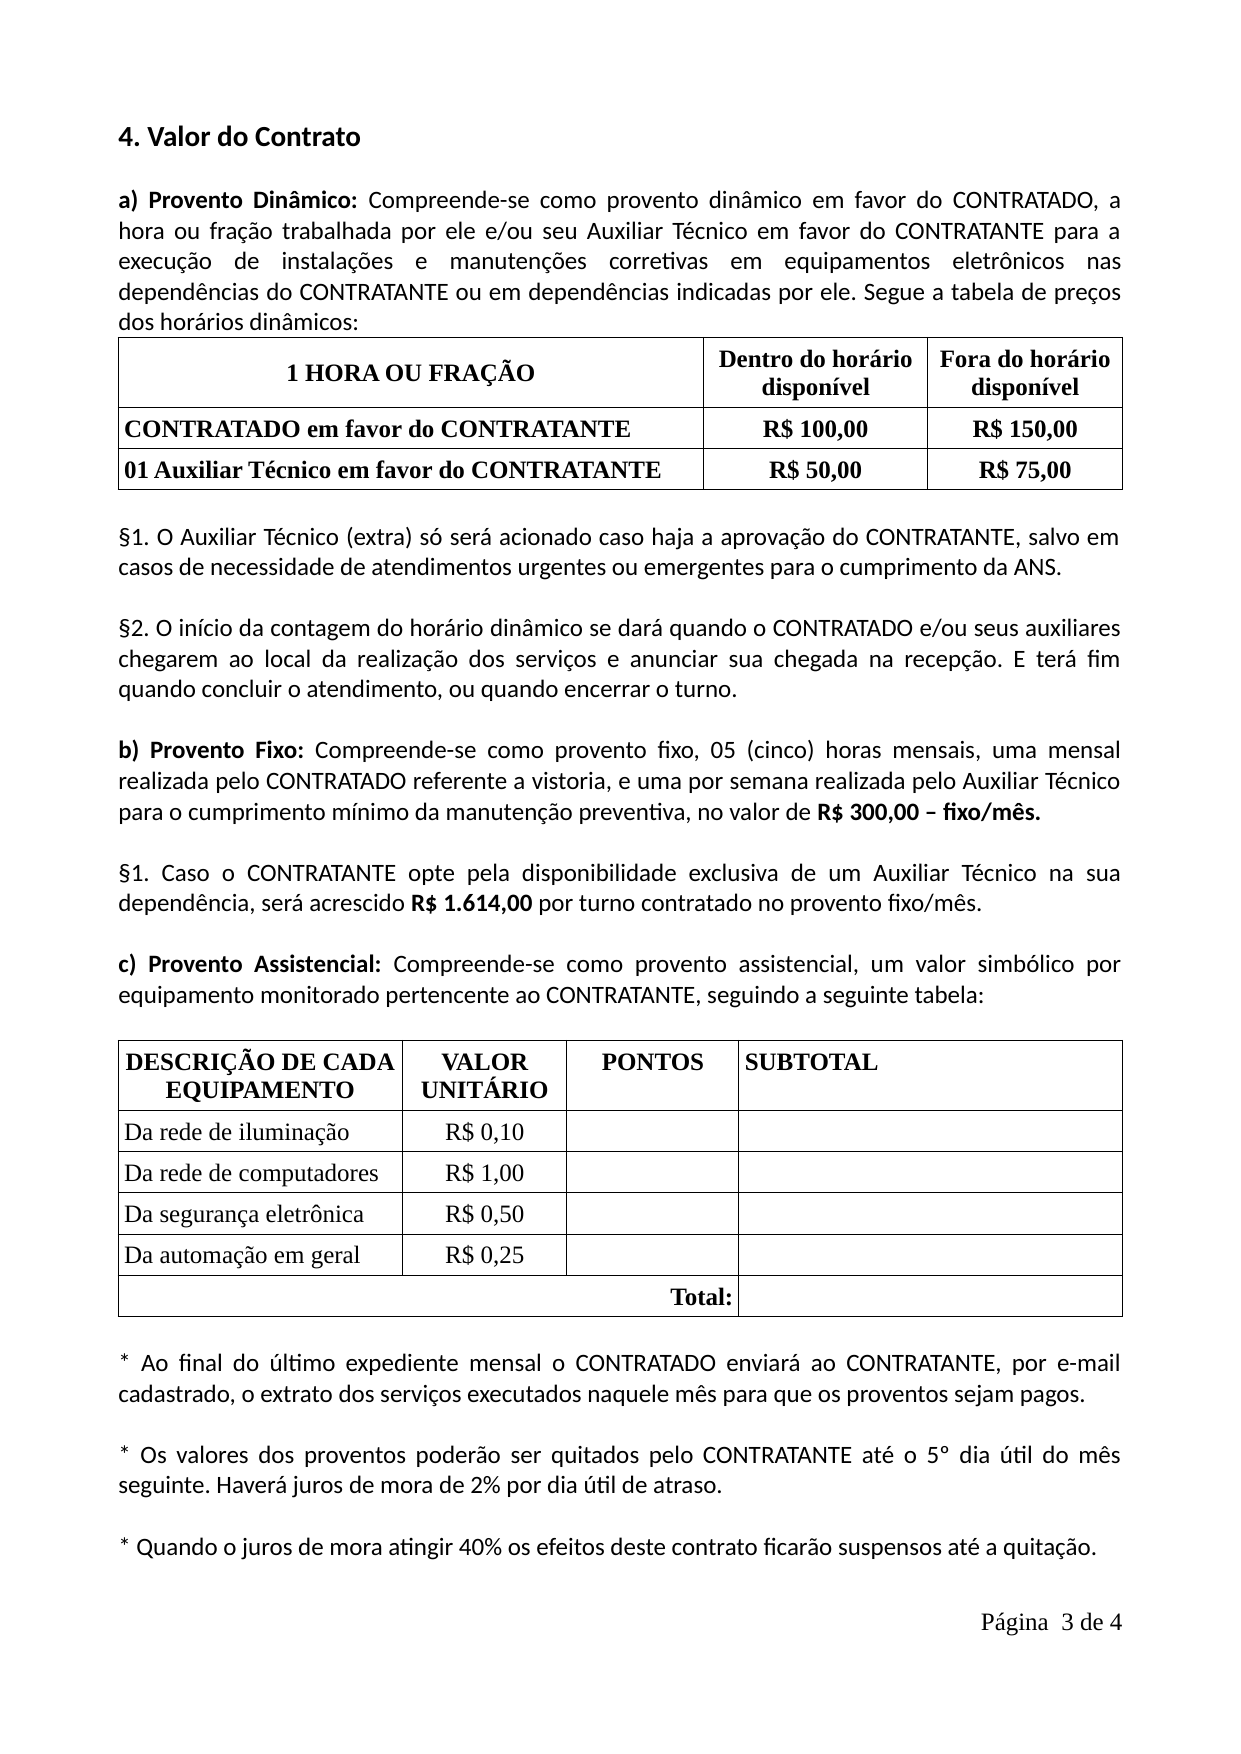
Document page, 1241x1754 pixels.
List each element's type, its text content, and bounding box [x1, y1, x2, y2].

table_cell R$ 0,50 [403, 1193, 566, 1233]
table_cell R$ 0,25 [403, 1235, 566, 1275]
table_cell Da rede de computadores [119, 1152, 402, 1192]
text b) Provento Fixo: Compreende-se como provento fixo, 05 (cinco) horas mensais, uma mensal realizada pelo CONTRATADO referente a vistoria, e uma por semana realizada pelo Auxiliar Técnico para o cumprimento mínimo da manutenção preventiva, no valor de R$ 300,00 – fixo/mês. [118, 734, 1122, 826]
text §2. O início da contagem do horário dinâmico se dará quando o CONTRATADO e/ou seus auxiliares chegarem ao local da realização dos serviços e anunciar sua chegada na recepção. E terá fim quando concluir o atendimento, ou quando encerrar o turno. [118, 612, 1122, 704]
table_header SUBTOTAL [739, 1041, 1122, 1110]
table_cell Da automação em geral [119, 1235, 402, 1275]
table_cell [739, 1235, 1122, 1275]
table_cell [567, 1193, 738, 1233]
text * Os valores dos proventos poderão ser quitados pelo CONTRATANTE até o 5º dia útil do mês seguinte. Haverá juros de mora de 2% por dia útil de atraso. [118, 1439, 1122, 1500]
table_cell Total: [119, 1276, 738, 1316]
text c) Provento Assistencial: Compreende-se como provento assistencial, um valor simbólico por equipamento monitorado pertencente ao CONTRATANTE, seguindo a seguinte tabela: [118, 948, 1122, 1009]
table_cell Da rede de iluminação [119, 1111, 402, 1151]
table_header DESCRIÇÃO DE CADA EQUIPAMENTO [119, 1041, 402, 1110]
table_cell 01 Auxiliar Técnico em favor do CONTRATANTE [119, 449, 703, 489]
table_cell [739, 1111, 1122, 1151]
table_header 1 HORA OU FRAÇÃO [119, 338, 703, 407]
table_cell [567, 1152, 738, 1192]
table_cell [739, 1152, 1122, 1192]
text §1. O Auxiliar Técnico (extra) só será acionado caso haja a aprovação do CONTRATANTE, salvo em casos de necessidade de atendimentos urgentes ou emergentes para o cumprimento da ANS. [118, 521, 1122, 582]
table_cell Da segurança eletrônica [119, 1193, 402, 1233]
table_cell [739, 1193, 1122, 1233]
table_header PONTOS [567, 1041, 738, 1110]
text a) Provento Dinâmico: Compreende-se como provento dinâmico em favor do CONTRATADO, a hora ou fração trabalhada por ele e/ou seu Auxiliar Técnico em favor do CONTRATANTE para a execução de instalações e manutenções corretivas em equipamentos eletrônicos nas dependências do CONTRATANTE ou em dependências indicadas por ele. Segue a tabela de preços dos horários dinâmicos: [118, 184, 1122, 337]
table_header Dentro do horário disponível [704, 338, 927, 407]
text §1. Caso o CONTRATANTE opte pela disponibilidade exclusiva de um Auxiliar Técnico na sua dependência, será acrescido R$ 1.614,00 por turno contratado no provento fixo/mês. [118, 857, 1122, 918]
text * Ao final do último expediente mensal o CONTRATADO enviará ao CONTRATANTE, por e-mail cadastrado, o extrato dos serviços executados naquele mês para que os proventos sejam pagos. [118, 1348, 1122, 1409]
table_cell R$ 0,10 [403, 1111, 566, 1151]
table_cell CONTRATADO em favor do CONTRATANTE [119, 408, 703, 448]
table_header VALOR UNITÁRIO [403, 1041, 566, 1110]
table_cell [567, 1111, 738, 1151]
table_cell R$ 75,00 [928, 449, 1122, 489]
table_cell R$ 150,00 [928, 408, 1122, 448]
text * Quando o juros de mora atingir 40% os efeitos deste contrato ficarão suspensos até a quitação. [118, 1531, 1122, 1561]
table_cell R$ 1,00 [403, 1152, 566, 1192]
table_cell R$ 100,00 [704, 408, 927, 448]
text 4. Valor do Contrato [118, 118, 1122, 154]
table_cell R$ 50,00 [704, 449, 927, 489]
table_cell [567, 1235, 738, 1275]
table_header Fora do horário disponível [928, 338, 1122, 407]
table_cell [739, 1276, 1122, 1316]
